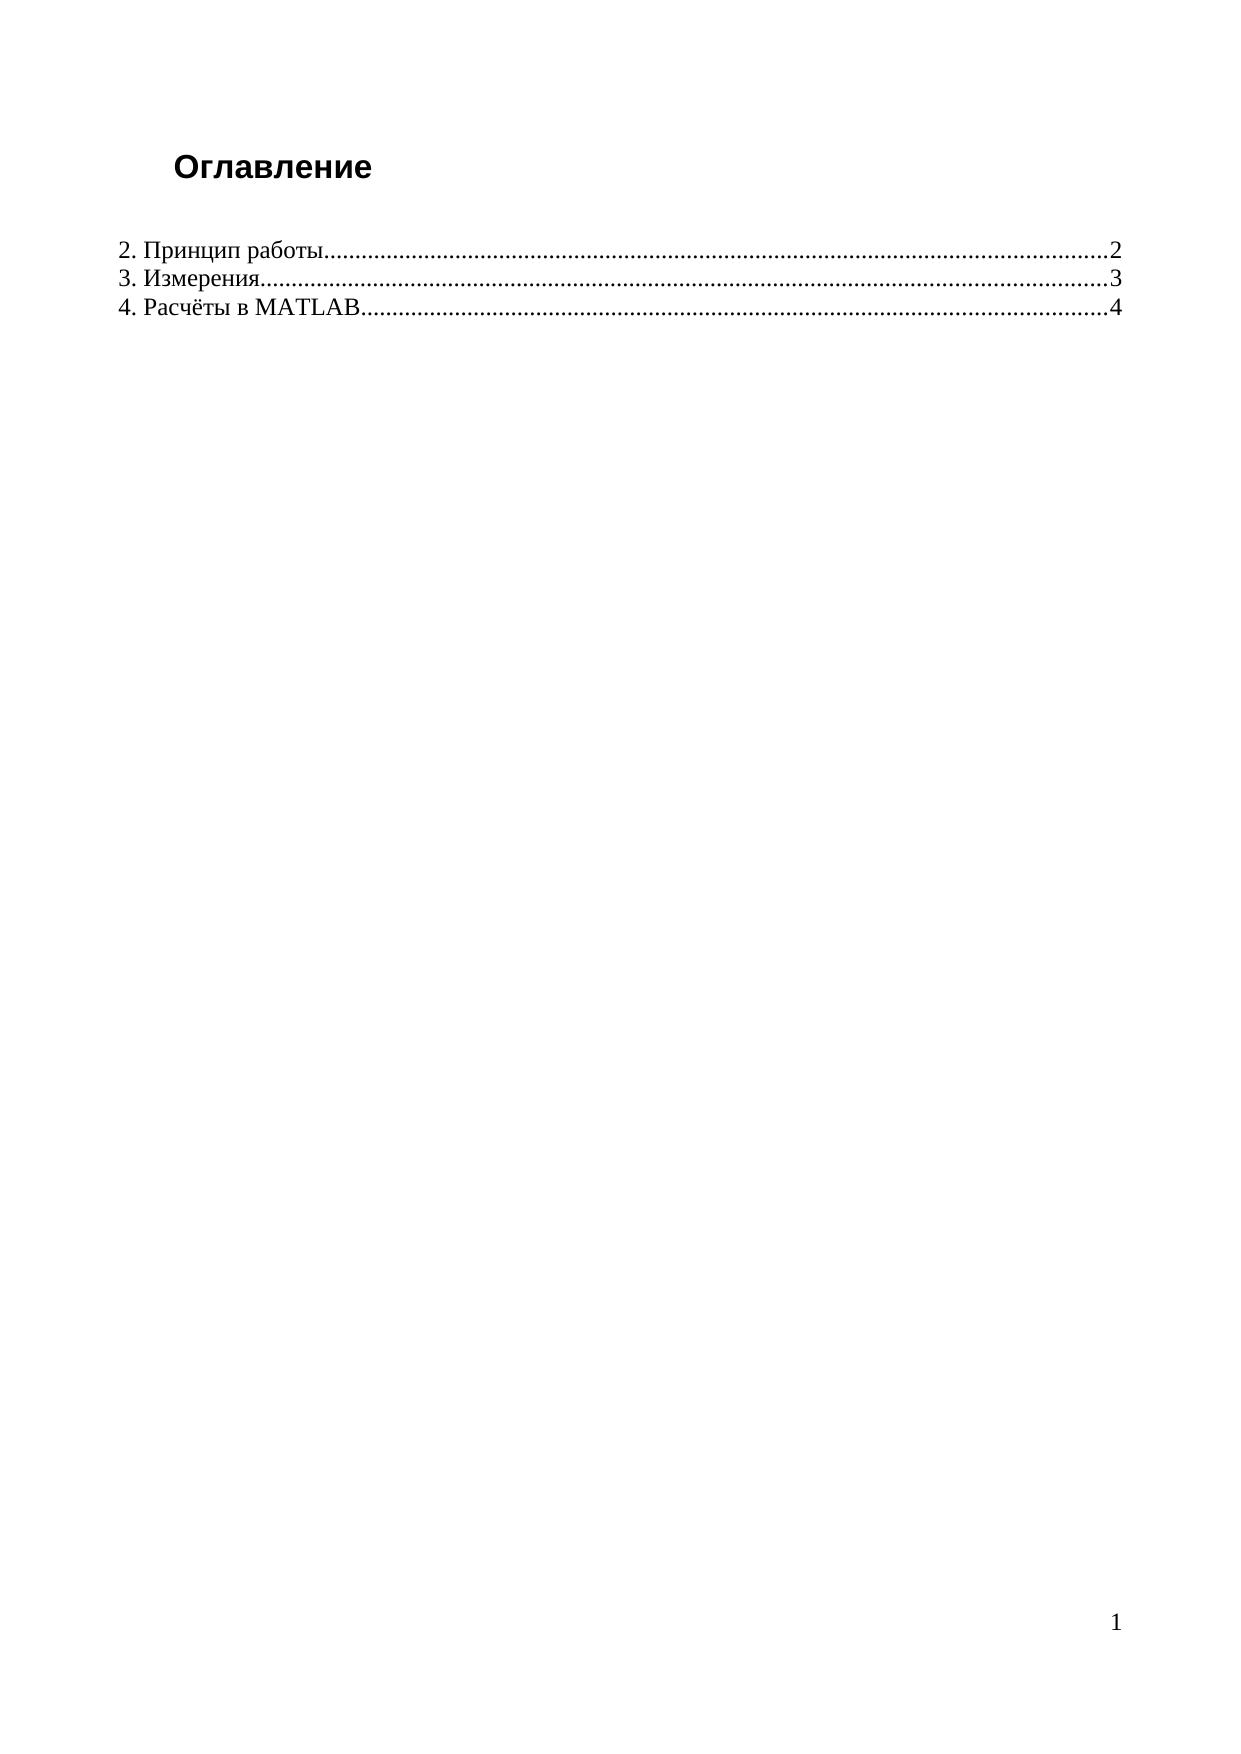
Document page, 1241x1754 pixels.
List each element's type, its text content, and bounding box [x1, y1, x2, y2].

text 2. Принцип работы 2 [118, 235, 1122, 263]
text 4. Расчёты в MATLAB 4 [118, 292, 1122, 321]
text 3. Измерения 3 [118, 263, 1122, 292]
subtitle Оглавление [118, 148, 1122, 186]
